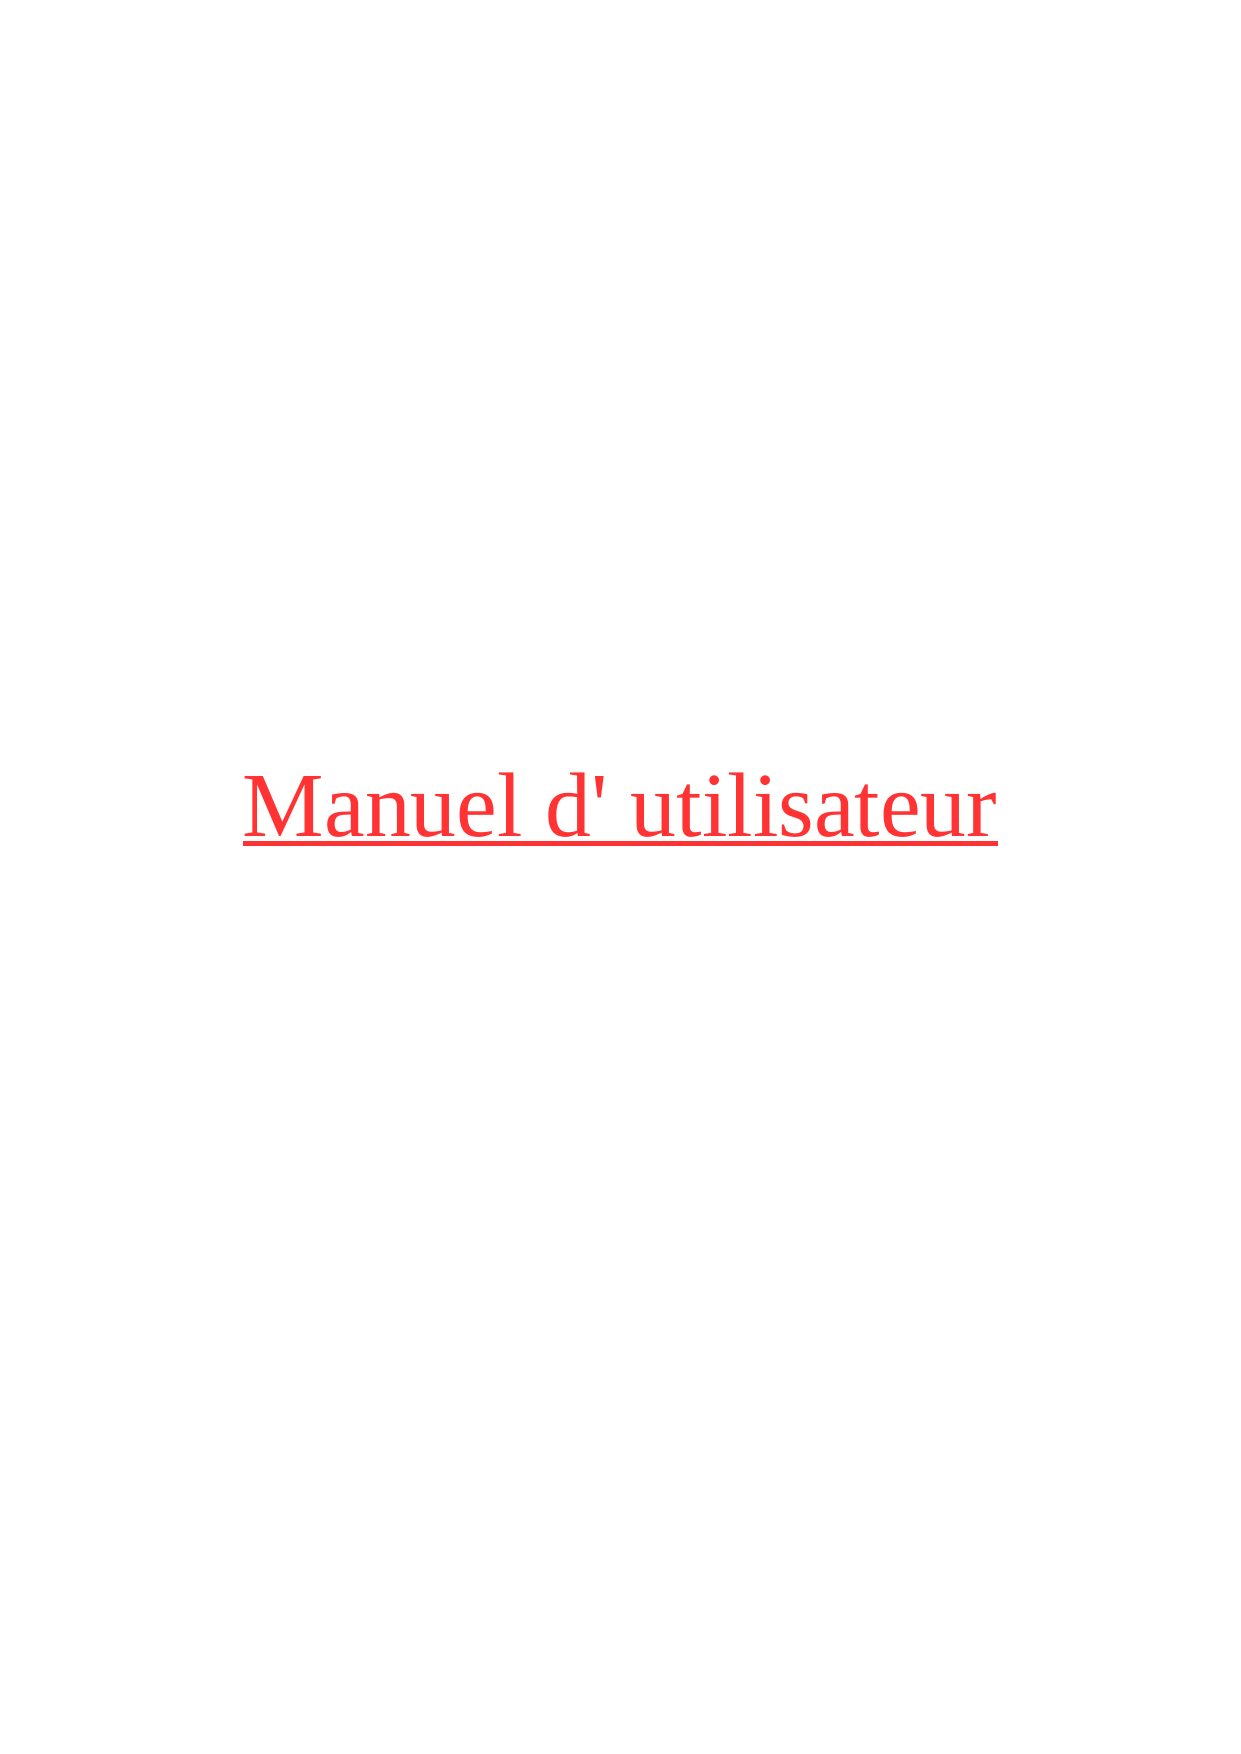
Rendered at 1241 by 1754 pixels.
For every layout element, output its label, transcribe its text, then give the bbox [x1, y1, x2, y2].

text Manuel d' utilisateur [118, 751, 1122, 856]
